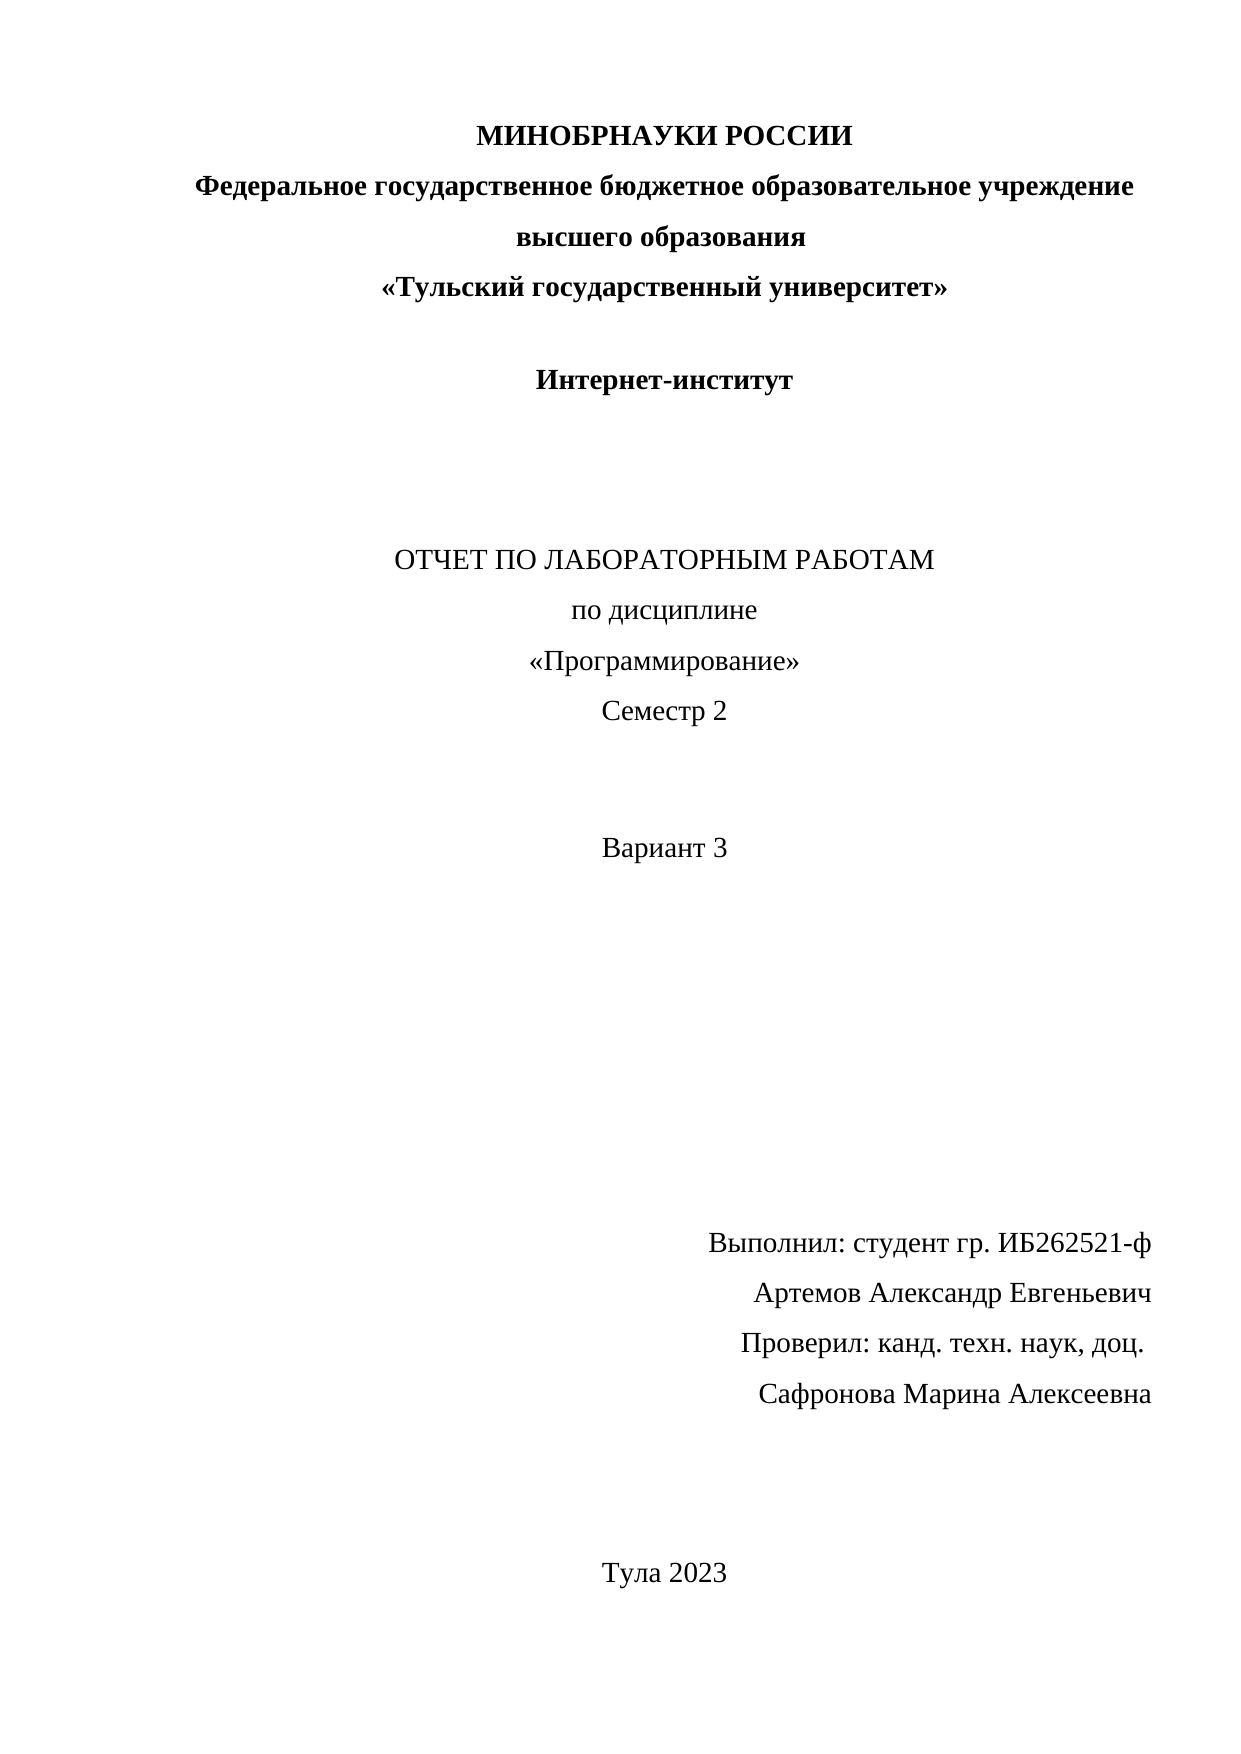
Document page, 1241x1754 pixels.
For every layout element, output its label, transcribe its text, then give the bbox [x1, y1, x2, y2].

text ОТЧЕТ ПО ЛАБОРАТОРНЫМ РАБОТАМ [177, 542, 1152, 576]
text Федеральное государственное бюджетное образовательное учреждение высшего образования «Тульский государственный университет» [177, 168, 1152, 303]
text Сафронова Марина Алексеевна [177, 1376, 1152, 1409]
text Артемов Александр Евгеньевич [177, 1275, 1152, 1309]
text по дисциплине [177, 592, 1152, 626]
text Тула 2023 [177, 1556, 1152, 1589]
text МИНОБРНАУКИ РОССИИ [177, 118, 1152, 152]
text «Программирование» [177, 643, 1152, 676]
text Вариант 3 [177, 830, 1152, 863]
text Интернет-институт [177, 362, 1152, 396]
text Семестр 2 [177, 693, 1152, 727]
text Выполнил: студент гр. ИБ262521-ф [177, 1225, 1152, 1258]
text Проверил: канд. техн. наук, доц. [177, 1326, 1152, 1359]
